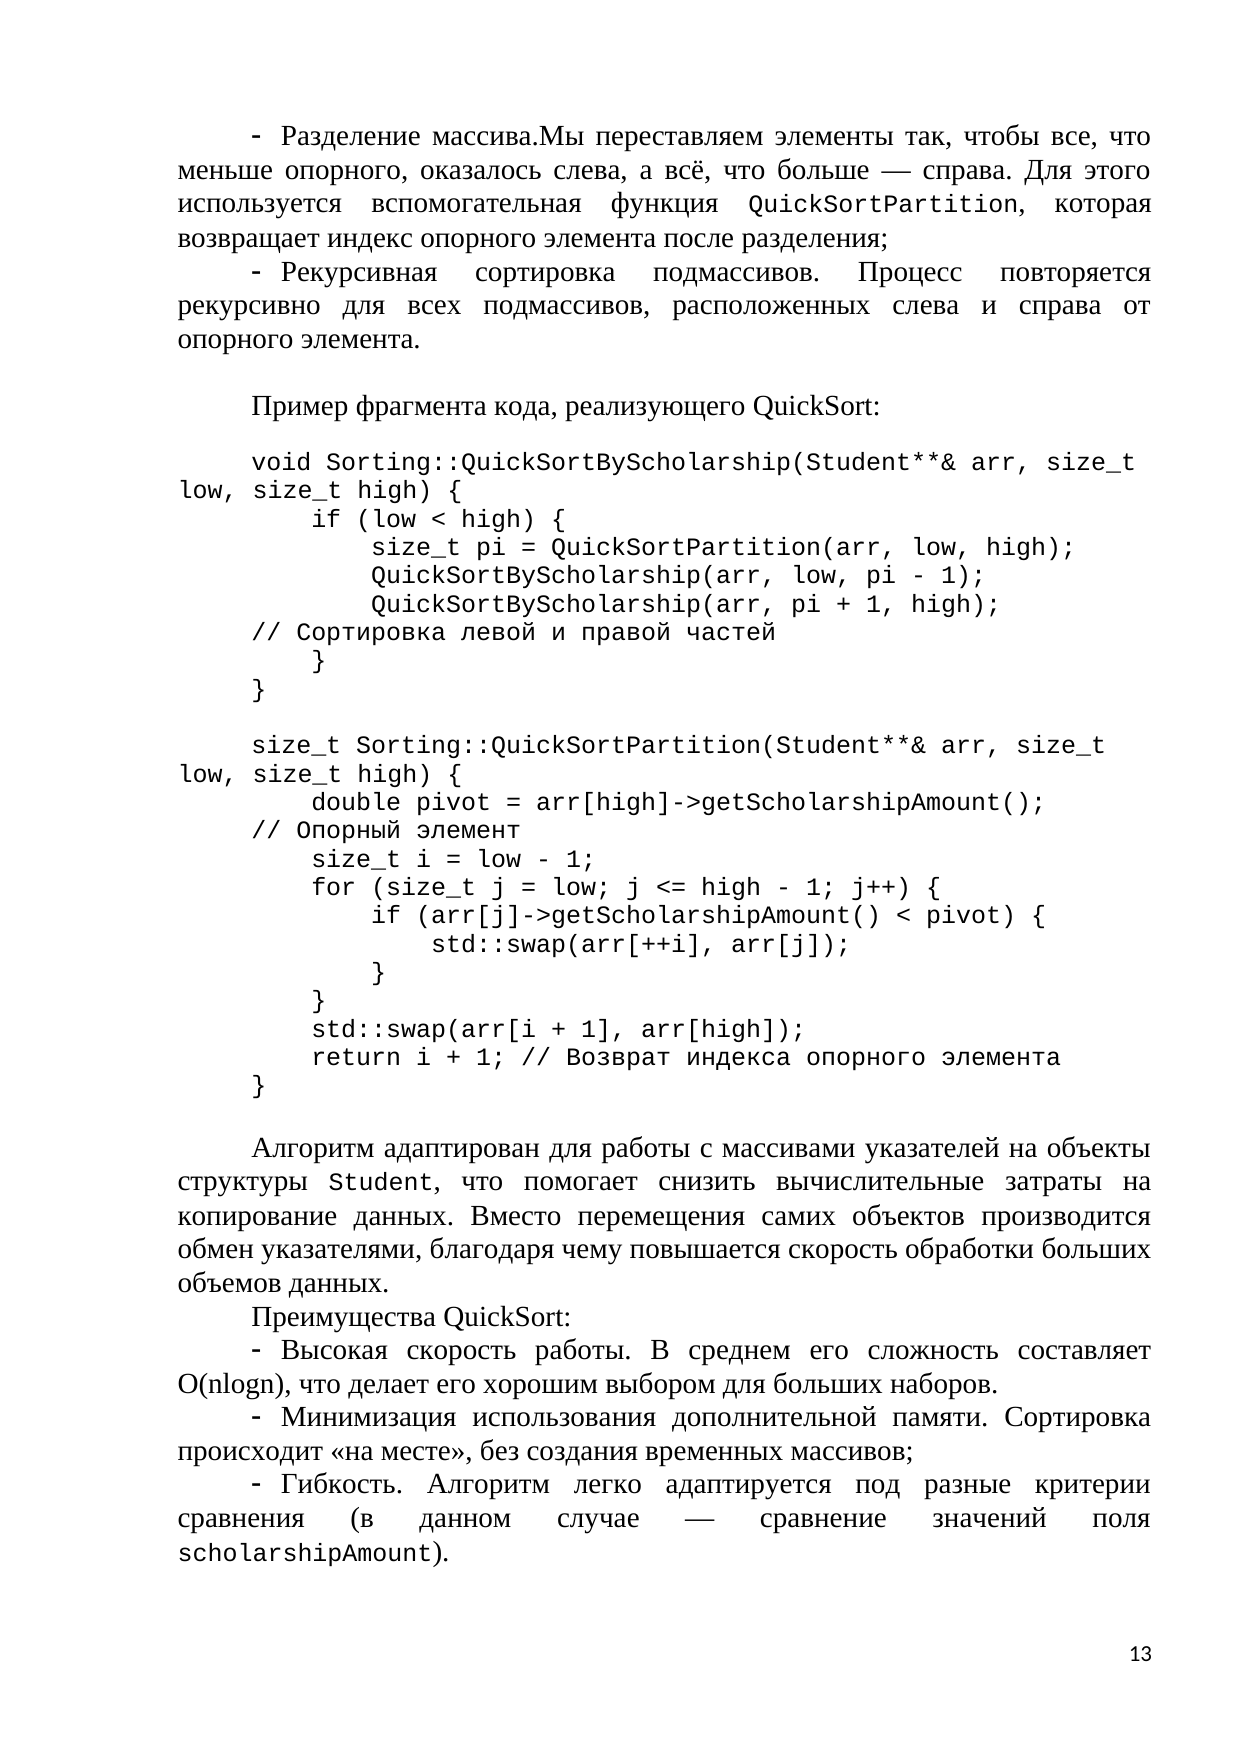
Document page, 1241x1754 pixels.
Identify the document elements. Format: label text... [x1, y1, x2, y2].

text void Sorting::QuickSortByScholarship(Student**& arr, size_t low, size_t high) { [177, 450, 1152, 506]
text } [177, 1073, 1152, 1101]
text if (low < high) { [177, 506, 1152, 535]
list Высокая скорость работы. В среднем его сложность составляет O(nlogn), что делает его хорошим выбором для больших наборов. [177, 1332, 1152, 1399]
list Рекурсивная сортировка подмассивов. Процесс повторяется рекурсивно для всех подмассивов, расположенных слева и справа от опорного элемента. [177, 254, 1152, 354]
text if (arr[j]->getScholarshipAmount() < pivot) { [177, 903, 1152, 931]
text size_t pi = QuickSortPartition(arr, low, high); [177, 535, 1152, 563]
text QuickSortByScholarship(arr, low, pi - 1); [177, 563, 1152, 591]
text } [177, 988, 1152, 1016]
text size_t i = low - 1; [177, 846, 1152, 875]
list Минимизация использования дополнительной памяти. Сортировка происходит «на месте», без создания временных массивов; [177, 1399, 1152, 1467]
text Алгоритм адаптирован для работы с массивами указателей на объекты структуры Student, что помогает снизить вычислительные затраты на копирование данных. Вместо перемещения самих объектов производится обмен указателями, благодаря чему повышается скорость обработки больших объемов данных. [177, 1130, 1152, 1299]
text QuickSortByScholarship(arr, pi + 1, high); [177, 591, 1152, 620]
text std::swap(arr[i + 1], arr[high]); [177, 1016, 1152, 1045]
text return i + 1; // Возврат индекса опорного элемента [177, 1045, 1152, 1073]
text // Опорный элемент [177, 818, 1152, 846]
text // Сортировка левой и правой частей [177, 620, 1152, 648]
list Разделение массива.Мы переставляем элементы так, чтобы все, что меньше опорного, оказалось слева, а всё, что больше — справа. Для этого используется вспомогательная функция QuickSortPartition, которая возвращает индекс опорного элемента после разделения; [177, 118, 1152, 254]
text } [177, 676, 1152, 705]
list Гибкость. Алгоритм легко адаптируется под разные критерии сравнения (в данном случае — сравнение значений поля scholarshipAmount). [177, 1467, 1152, 1569]
text std::swap(arr[++i], arr[j]); [177, 931, 1152, 960]
text Преимущества QuickSort: [177, 1299, 1152, 1332]
text } [177, 648, 1152, 676]
text double pivot = arr[high]->getScholarshipAmount(); [177, 790, 1152, 818]
text for (size_t j = low; j <= high - 1; j++) { [177, 875, 1152, 903]
text size_t Sorting::QuickSortPartition(Student**& arr, size_t low, size_t high) { [177, 733, 1152, 790]
text } [177, 960, 1152, 988]
text Пример фрагмента кода, реализующего QuickSort: [177, 388, 1152, 421]
